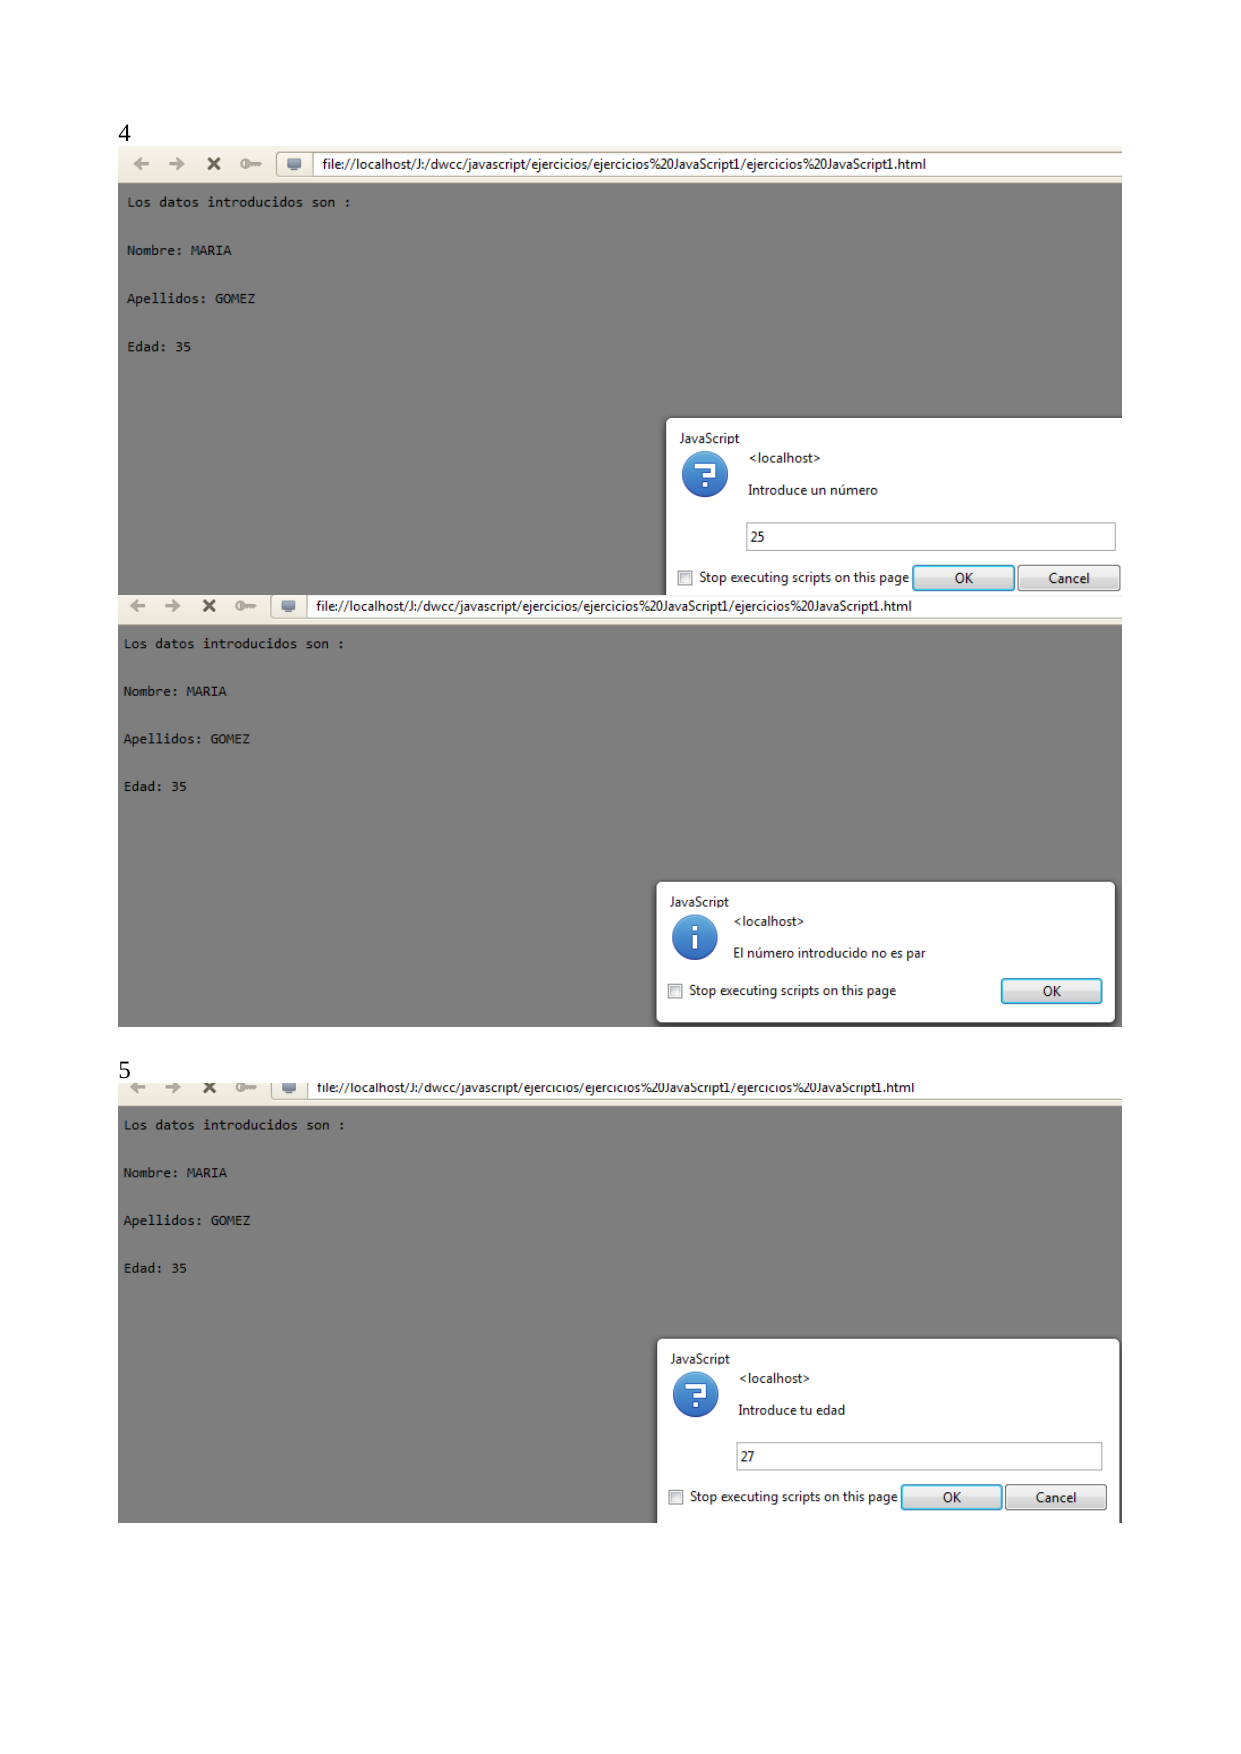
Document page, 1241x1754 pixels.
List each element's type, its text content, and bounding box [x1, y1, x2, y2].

text 5 [118, 1055, 1122, 1083]
text 4 [118, 118, 1122, 146]
